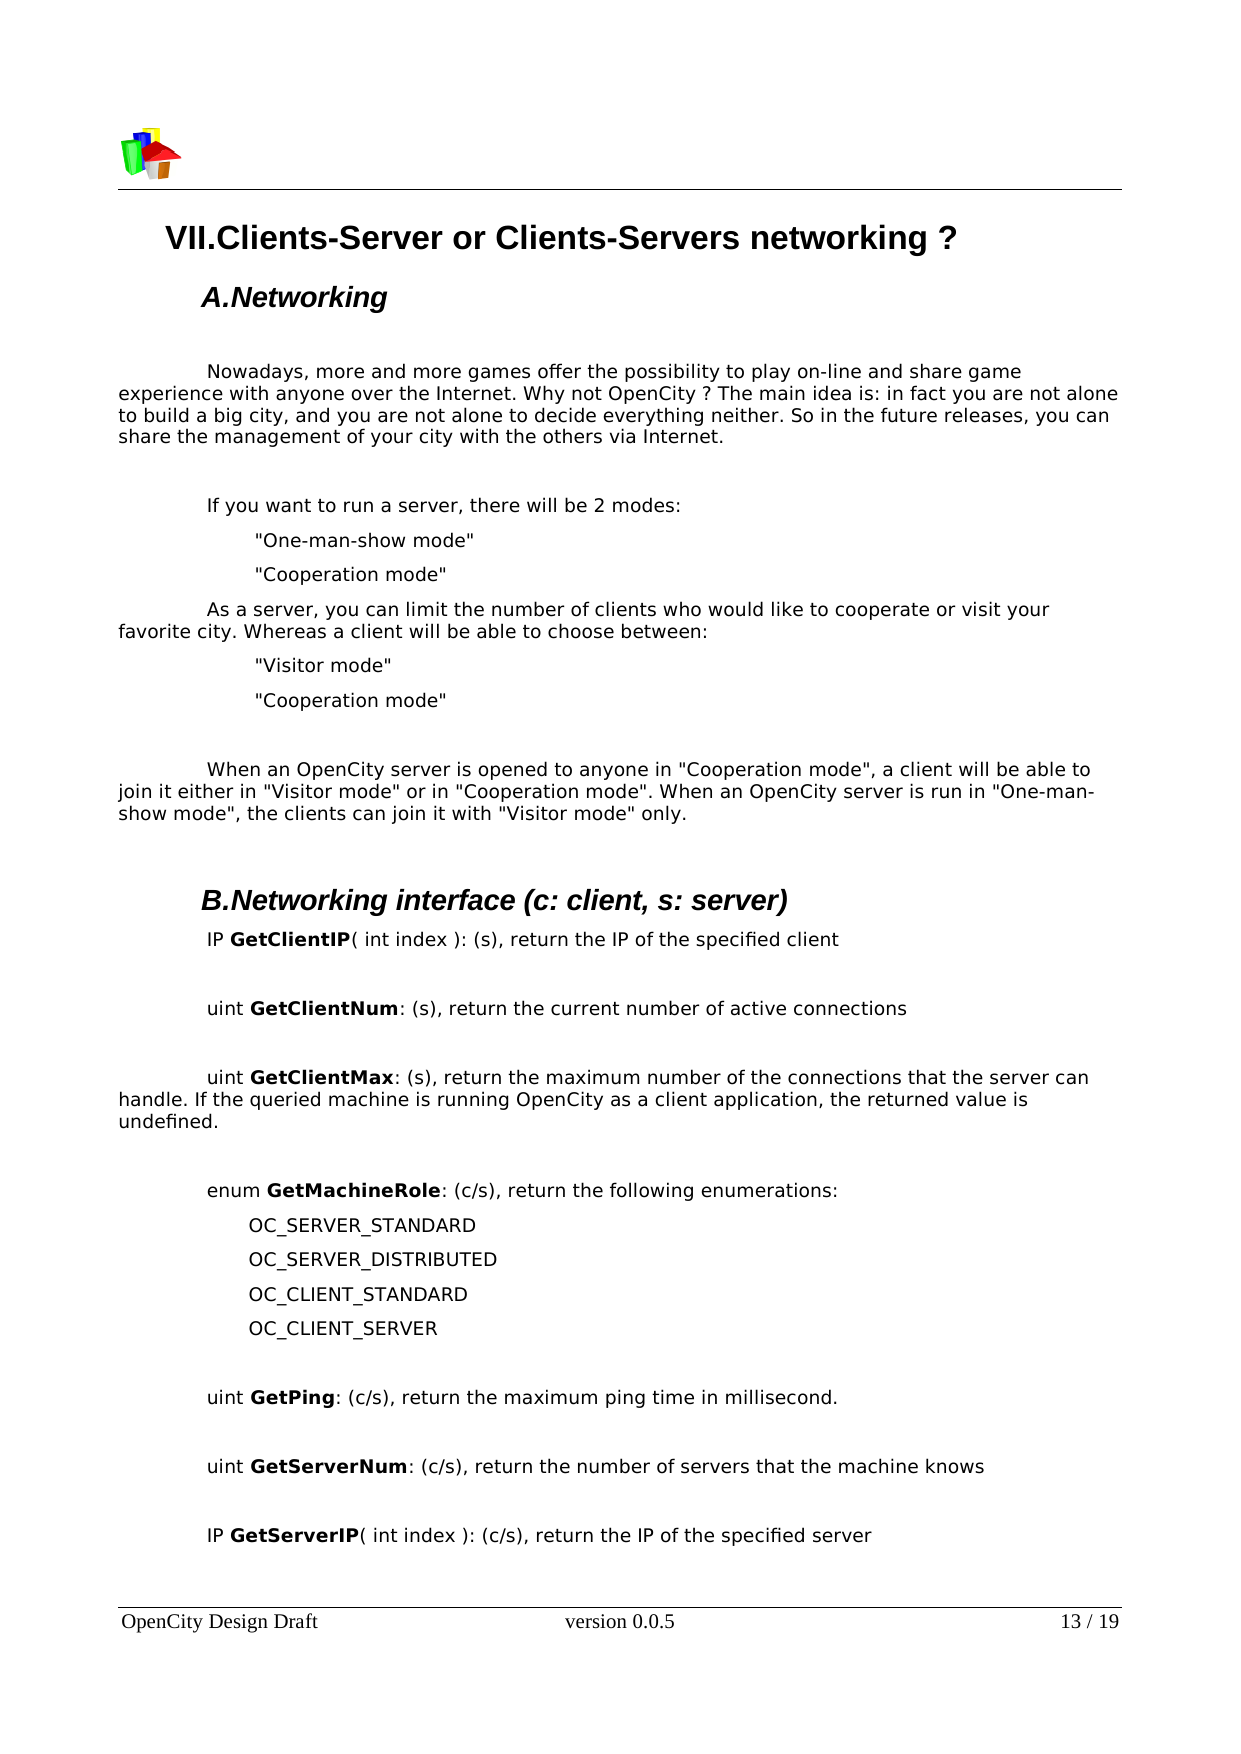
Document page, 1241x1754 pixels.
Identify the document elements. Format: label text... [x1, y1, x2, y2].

text Nowadays, more and more games offer the possibility to play on-line and share game experience with anyone over the Internet. Why not OpenCity ? The main idea is: in fact you are not alone to build a big city, and you are not alone to decide everything neither. So in the future releases, you can share the management of your city with the others via Internet. [118, 361, 1122, 448]
text uint GetPing: (c/s), return the maximum ping time in millisecond. [118, 1387, 1122, 1409]
picture [121, 121, 182, 186]
text As a server, you can limit the number of clients who would like to cooperate or visit your favorite city. Whereas a client will be able to choose between: [118, 599, 1122, 643]
text If you want to run a server, there will be 2 modes: [118, 495, 1122, 517]
text IP GetServerIP( int index ): (c/s), return the IP of the specified server [118, 1525, 1122, 1547]
subtitle Networking [193, 281, 1122, 313]
text uint GetClientMax: (s), return the maximum number of the connections that the server can handle. If the queried machine is running OpenCity as a client application, the returned value is undefined. [118, 1067, 1122, 1133]
text When an OpenCity server is opened to anyone in "Cooperation mode", a client will be able to join it either in "Visitor mode" or in "Cooperation mode". When an OpenCity server is run in "One-man-show mode", the clients can join it with "Visitor mode" only. [118, 759, 1122, 825]
subtitle Clients-Server or Clients-Servers networking ? [156, 218, 1122, 256]
text "Cooperation mode" [118, 564, 1122, 586]
text OC_CLIENT_STANDARD [118, 1283, 1122, 1305]
text OC_CLIENT_SERVER [118, 1318, 1122, 1340]
text "Visitor mode" [118, 655, 1122, 677]
text IP GetClientIP( int index ): (s), return the IP of the specified client [118, 929, 1122, 951]
text "One-man-show mode" [118, 530, 1122, 552]
text OC_SERVER_DISTRIBUTED [118, 1249, 1122, 1271]
text enum GetMachineRole: (c/s), return the following enumerations: [118, 1180, 1122, 1202]
text "Cooperation mode" [118, 690, 1122, 712]
subtitle Networking interface (c: client, s: server) [193, 884, 1122, 917]
text OC_SERVER_STANDARD [118, 1214, 1122, 1236]
text uint GetServerNum: (c/s), return the number of servers that the machine knows [118, 1456, 1122, 1478]
text uint GetClientNum: (s), return the current number of active connections [118, 998, 1122, 1020]
